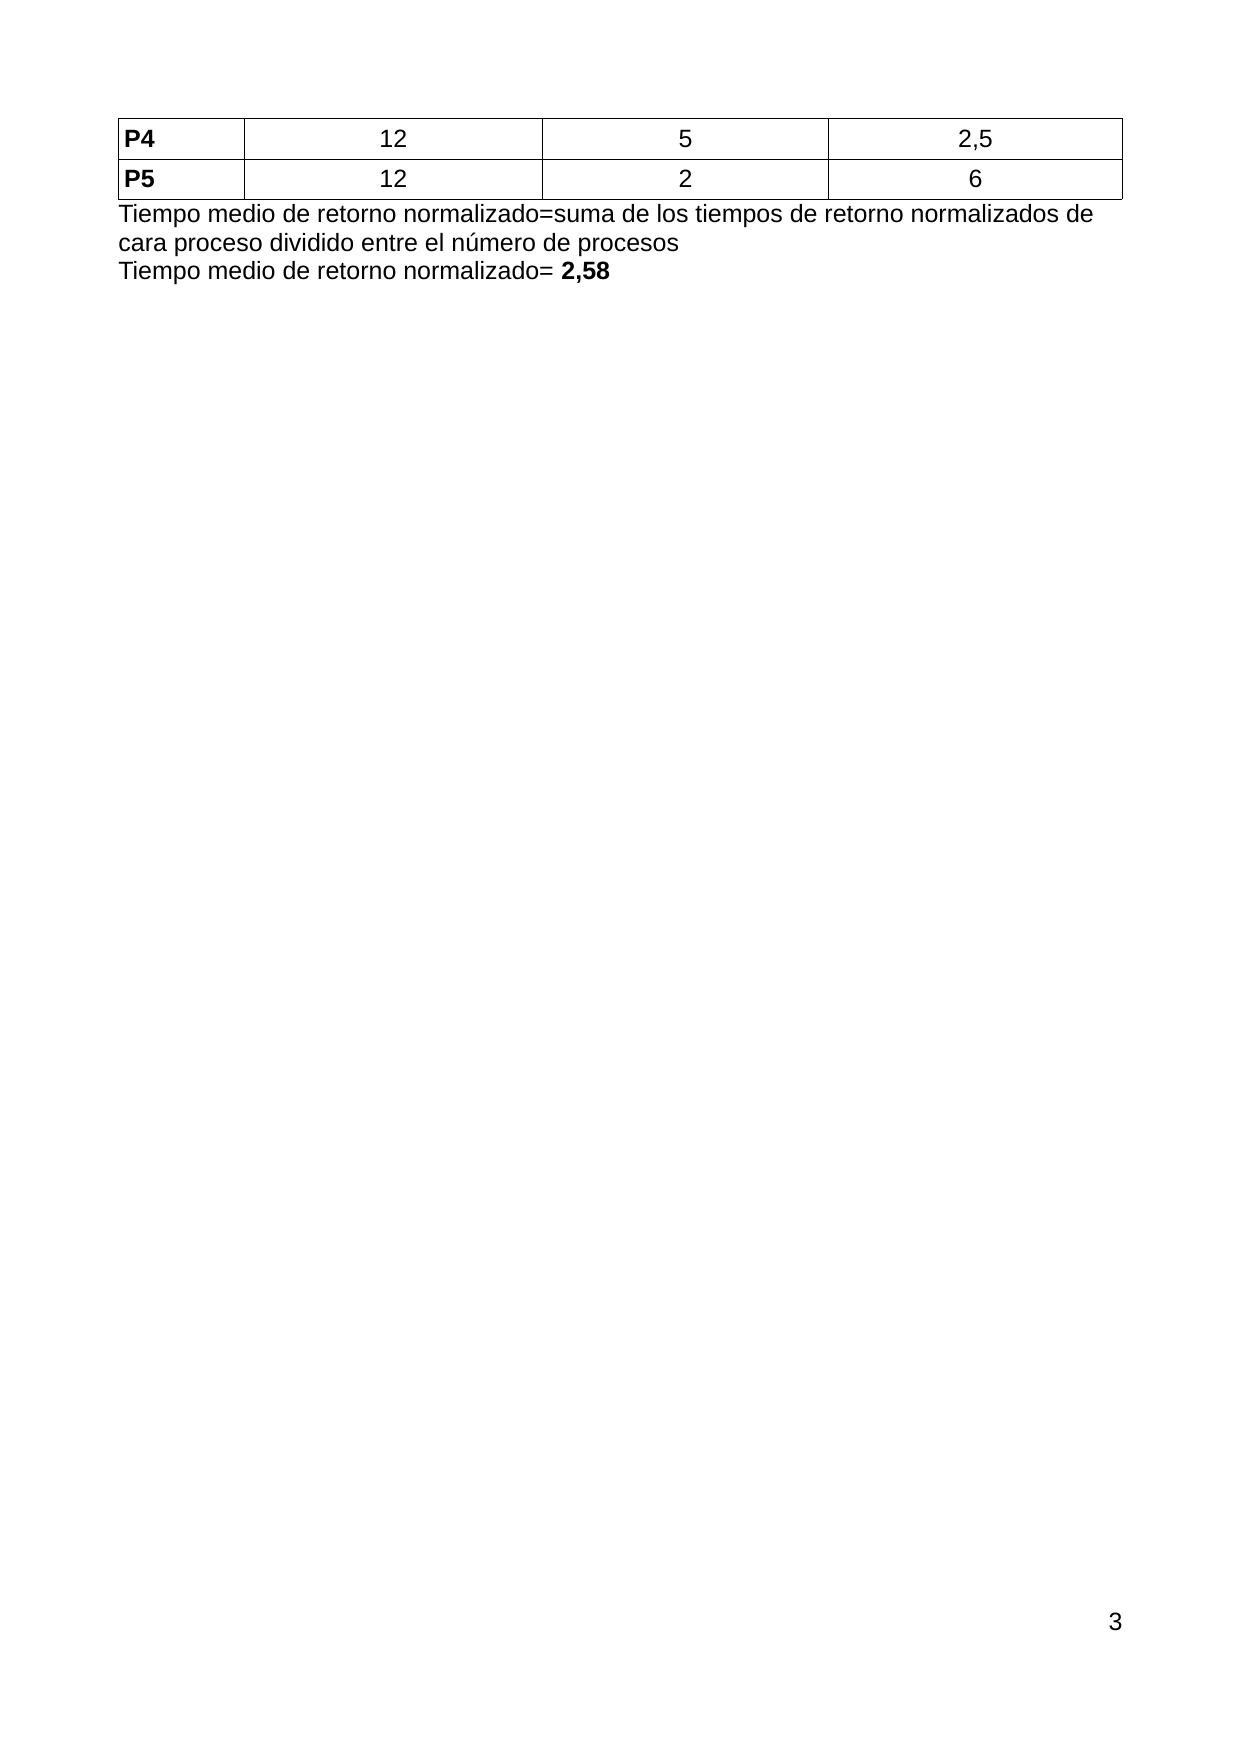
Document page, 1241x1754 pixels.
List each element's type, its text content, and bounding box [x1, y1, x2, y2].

table_cell 2,5 [829, 119, 1122, 158]
text Tiempo medio de retorno normalizado=suma de los tiempos de retorno normalizados de cara proceso dividido entre el número de procesos [118, 200, 1122, 256]
table_cell P4 [119, 119, 244, 158]
table_cell 2 [543, 160, 828, 199]
table_cell 5 [543, 119, 828, 158]
text Tiempo medio de retorno normalizado= 2,58 [118, 256, 1122, 285]
table_cell 12 [245, 119, 542, 158]
table_cell 12 [245, 160, 542, 199]
table_cell P5 [119, 160, 244, 199]
table_cell 6 [829, 160, 1122, 199]
